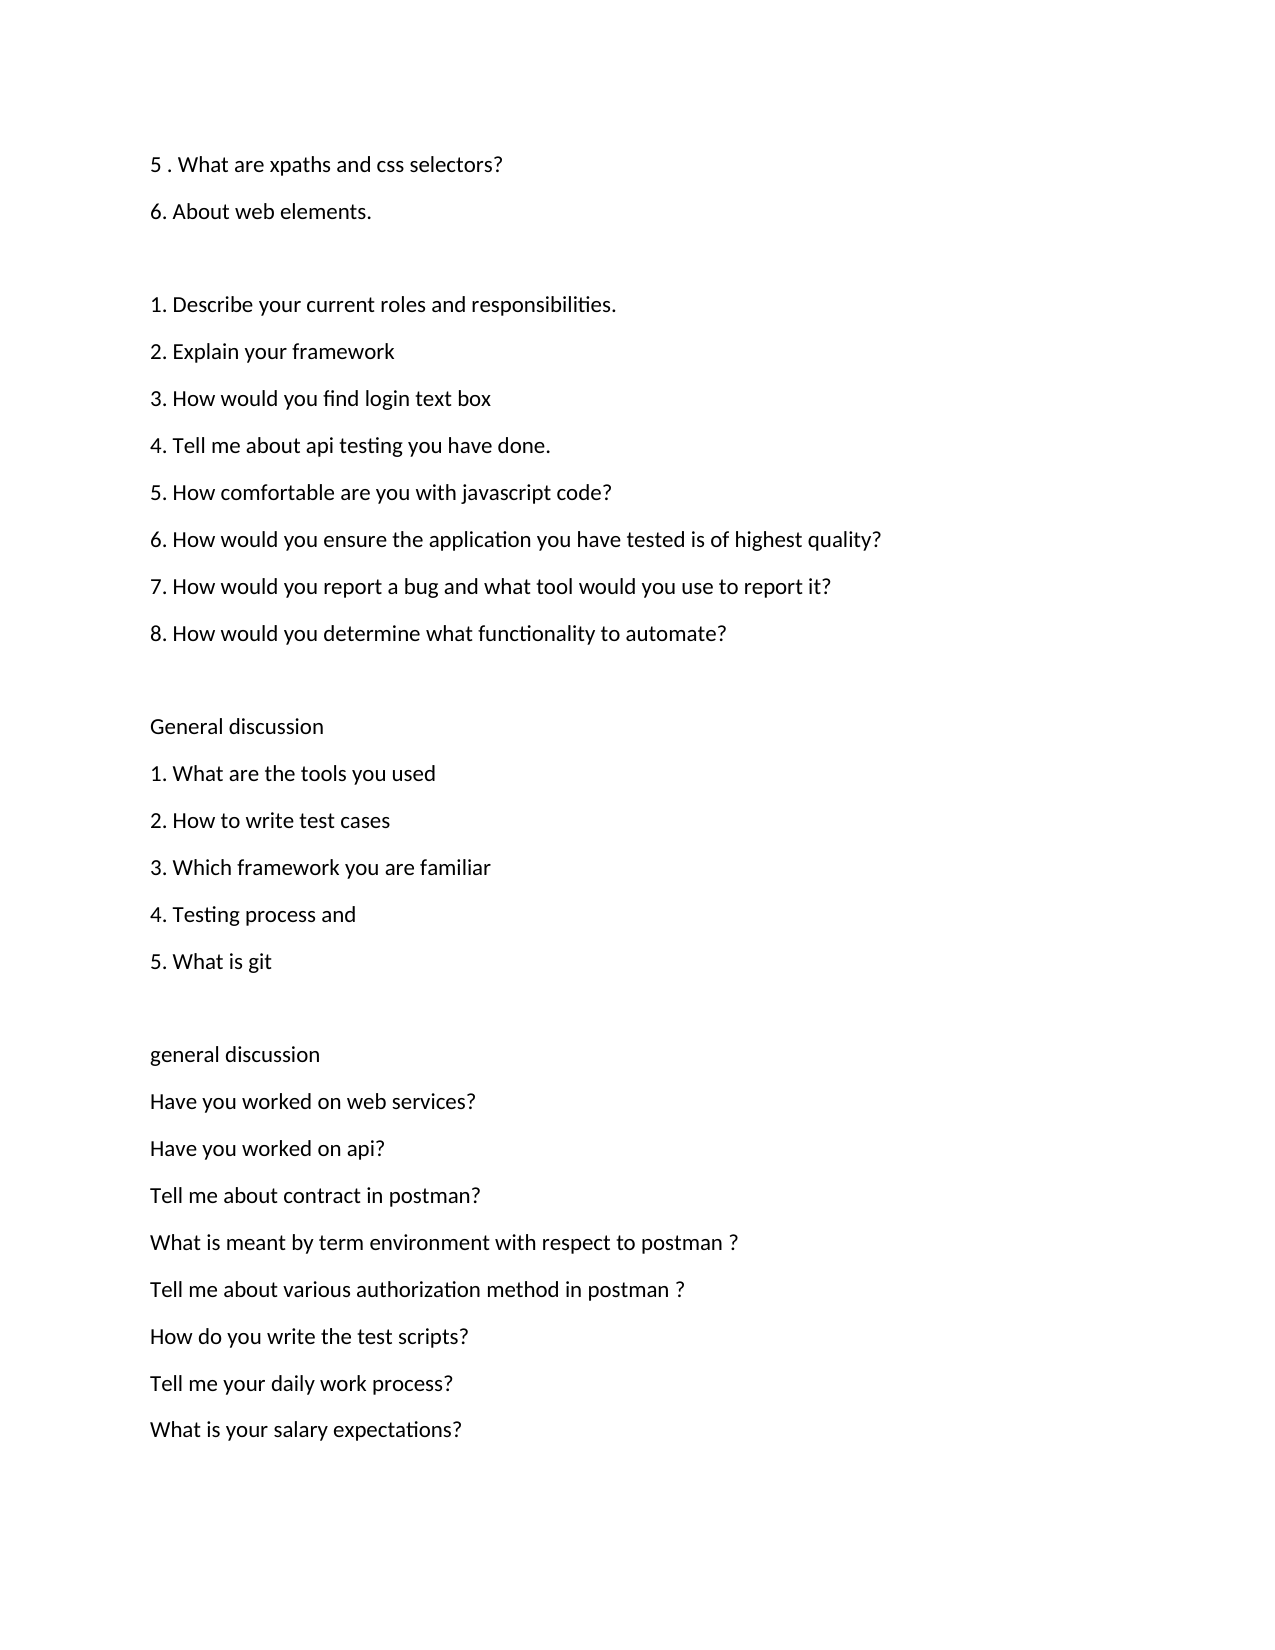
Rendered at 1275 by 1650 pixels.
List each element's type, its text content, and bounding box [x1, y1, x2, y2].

text Have you worked on web services? [150, 1087, 1125, 1116]
text What is meant by term environment with respect to postman ? [150, 1228, 1125, 1256]
text 2. Explain your framework [150, 337, 1125, 366]
text 4. Tell me about api testing you have done. [150, 431, 1125, 459]
text general discussion [150, 1041, 1125, 1069]
text 5. How comfortable are you with javascript code? [150, 478, 1125, 506]
text 7. How would you report a bug and what tool would you use to report it? [150, 572, 1125, 600]
text 6. About web elements. [150, 197, 1125, 225]
text 8. How would you determine what functionality to automate? [150, 619, 1125, 647]
text What is your salary expectations? [150, 1416, 1125, 1444]
text Tell me your daily work process? [150, 1369, 1125, 1397]
text 6. How would you ensure the application you have tested is of highest quality? [150, 525, 1125, 553]
text General discussion [150, 712, 1125, 741]
text Tell me about various authorization method in postman ? [150, 1275, 1125, 1303]
text 5 . What are xpaths and css selectors? [150, 150, 1125, 178]
text 1. What are the tools you used [150, 759, 1125, 787]
text 5. What is git [150, 947, 1125, 975]
text 3. Which framework you are familiar [150, 853, 1125, 881]
text Tell me about contract in postman? [150, 1181, 1125, 1209]
text 1. Describe your current roles and responsibilities. [150, 291, 1125, 319]
text How do you write the test scripts? [150, 1322, 1125, 1350]
text 3. How would you find login text box [150, 384, 1125, 412]
text 2. How to write test cases [150, 806, 1125, 834]
text Have you worked on api? [150, 1134, 1125, 1162]
text 4. Testing process and [150, 900, 1125, 928]
